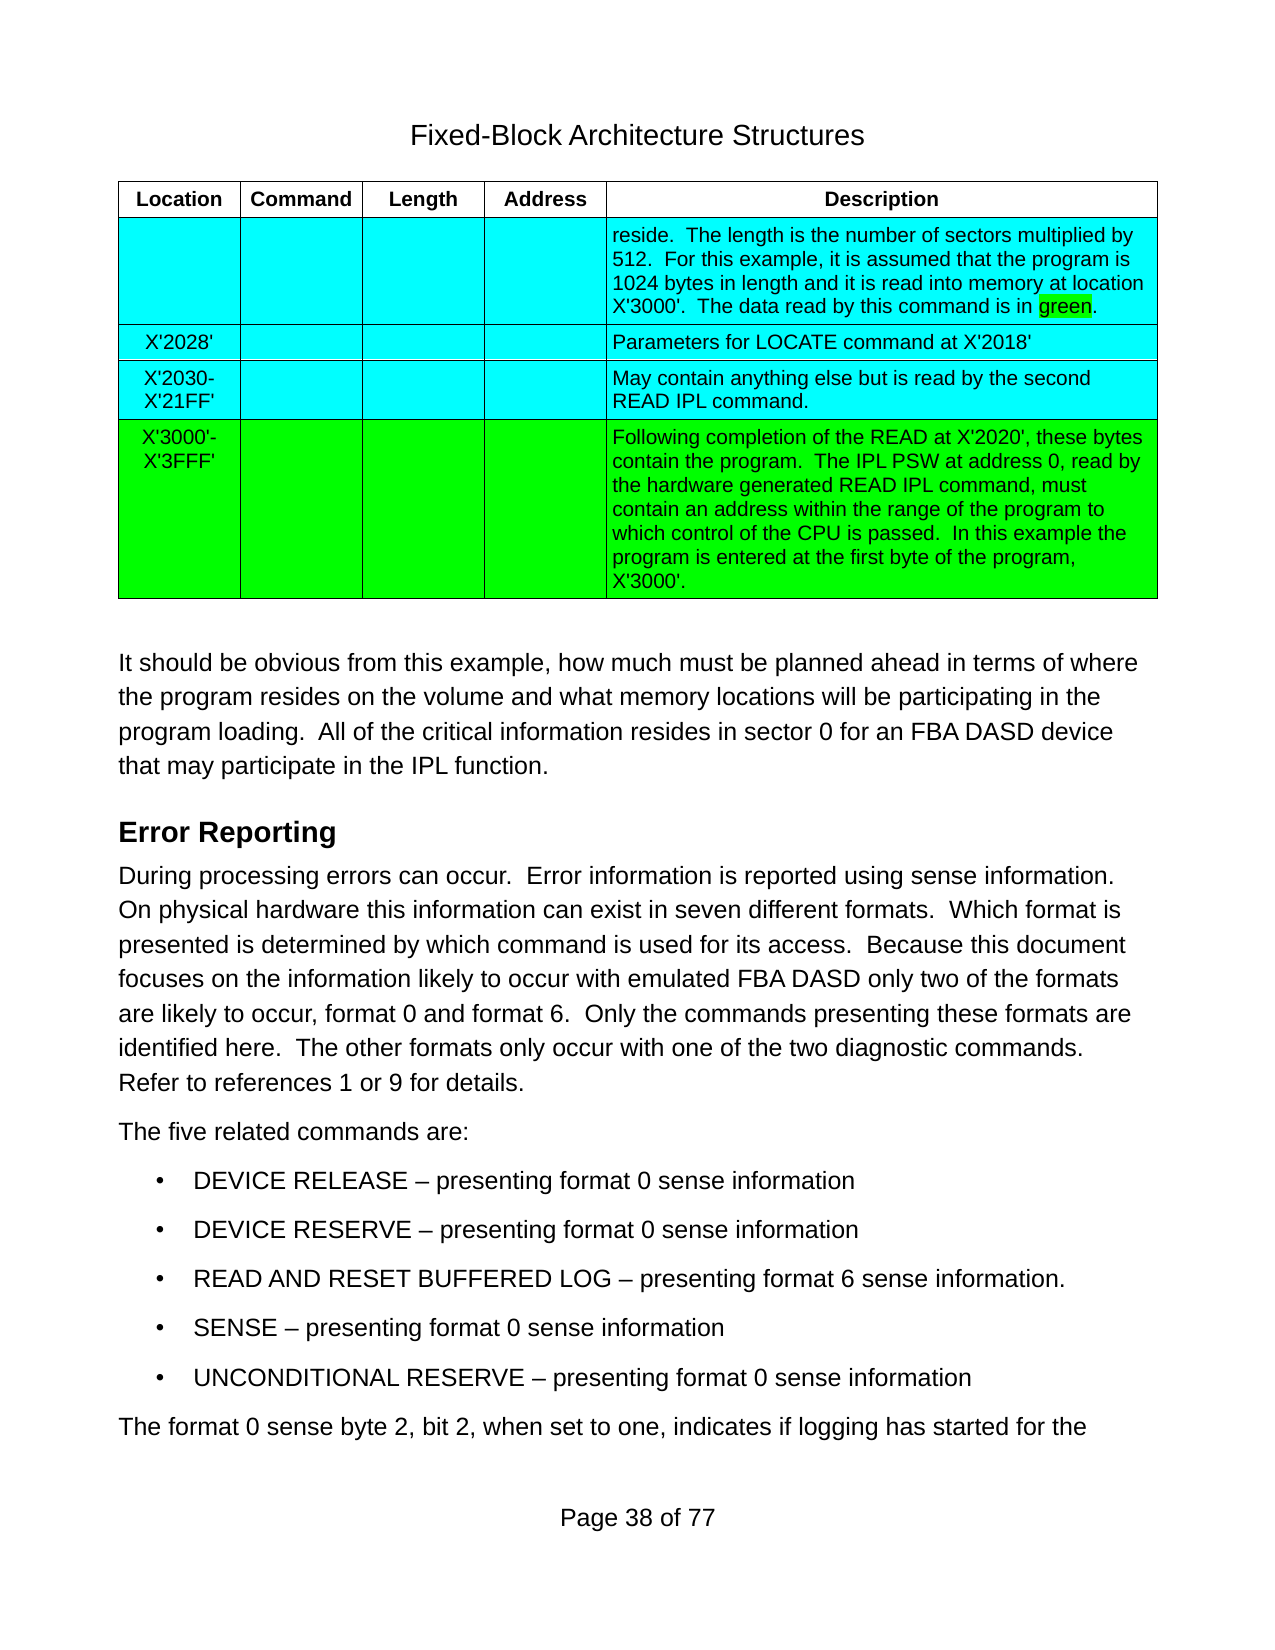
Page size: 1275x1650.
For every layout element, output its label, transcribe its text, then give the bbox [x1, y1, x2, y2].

table_cell [363, 361, 484, 419]
table_header Command [241, 182, 362, 217]
table_header Address [485, 182, 606, 217]
text The five related commands are: [118, 1117, 1157, 1146]
table_cell [485, 218, 606, 324]
table_cell X'2030-X'21FF' [119, 361, 240, 419]
table_cell [363, 420, 484, 598]
table_cell [241, 361, 362, 419]
text The format 0 sense byte 2, bit 2, when set to one, indicates if logging has started for the [118, 1412, 1157, 1440]
text It should be obvious from this example, how much must be planned ahead in terms of where the program resides on the volume and what memory locations will be participating in the program loading. All of the critical information resides in sector 0 for an FBA DASD device that may participate in the IPL function. [118, 647, 1157, 780]
table_cell [241, 325, 362, 359]
table_cell May contain anything else but is read by the second READ IPL command. [607, 361, 1157, 419]
list SENSE – presenting format 0 sense information [156, 1313, 1157, 1342]
table_cell [363, 325, 484, 359]
table_cell [485, 325, 606, 359]
table_cell X'3000'-X'3FFF' [119, 420, 240, 598]
subtitle Error Reporting [118, 814, 1157, 848]
table_header Length [363, 182, 484, 217]
list READ AND RESET BUFFERED LOG – presenting format 6 sense information. [156, 1264, 1157, 1293]
text During processing errors can occur. Error information is reported using sense information. On physical hardware this information can exist in seven different formats. Which format is presented is determined by which command is used for its access. Because this document focuses on the information likely to occur with emulated FBA DASD only two of the formats are likely to occur, format 0 and format 6. Only the commands presenting these formats are identified here. The other formats only occur with one of the two diagnostic commands. Refer to references 1 or 9 for details. [118, 861, 1157, 1096]
list DEVICE RELEASE – presenting format 0 sense information [156, 1166, 1157, 1195]
table_cell [119, 218, 240, 324]
table_cell [241, 218, 362, 324]
list DEVICE RESERVE – presenting format 0 sense information [156, 1215, 1157, 1244]
table_cell [485, 420, 606, 598]
table_cell Parameters for LOCATE command at X'2018' [607, 325, 1157, 359]
table_header Description [607, 182, 1157, 217]
list UNCONDITIONAL RESERVE – presenting format 0 sense information [156, 1362, 1157, 1391]
table_header Location [119, 182, 240, 217]
table_cell [485, 361, 606, 419]
table_cell [363, 218, 484, 324]
table_cell Following completion of the READ at X'2020', these bytes contain the program. The IPL PSW at address 0, read by the hardware generated READ IPL command, must contain an address within the range of the program to which control of the CPU is passed. In this example the program is entered at the first byte of the program, X'3000'. [607, 420, 1157, 598]
table_cell [241, 420, 362, 598]
table_cell reside. The length is the number of sectors multiplied by 512. For this example, it is assumed that the program is 1024 bytes in length and it is read into memory at location X'3000'. The data read by this command is in green. [607, 218, 1157, 324]
table_cell X'2028' [119, 325, 240, 359]
